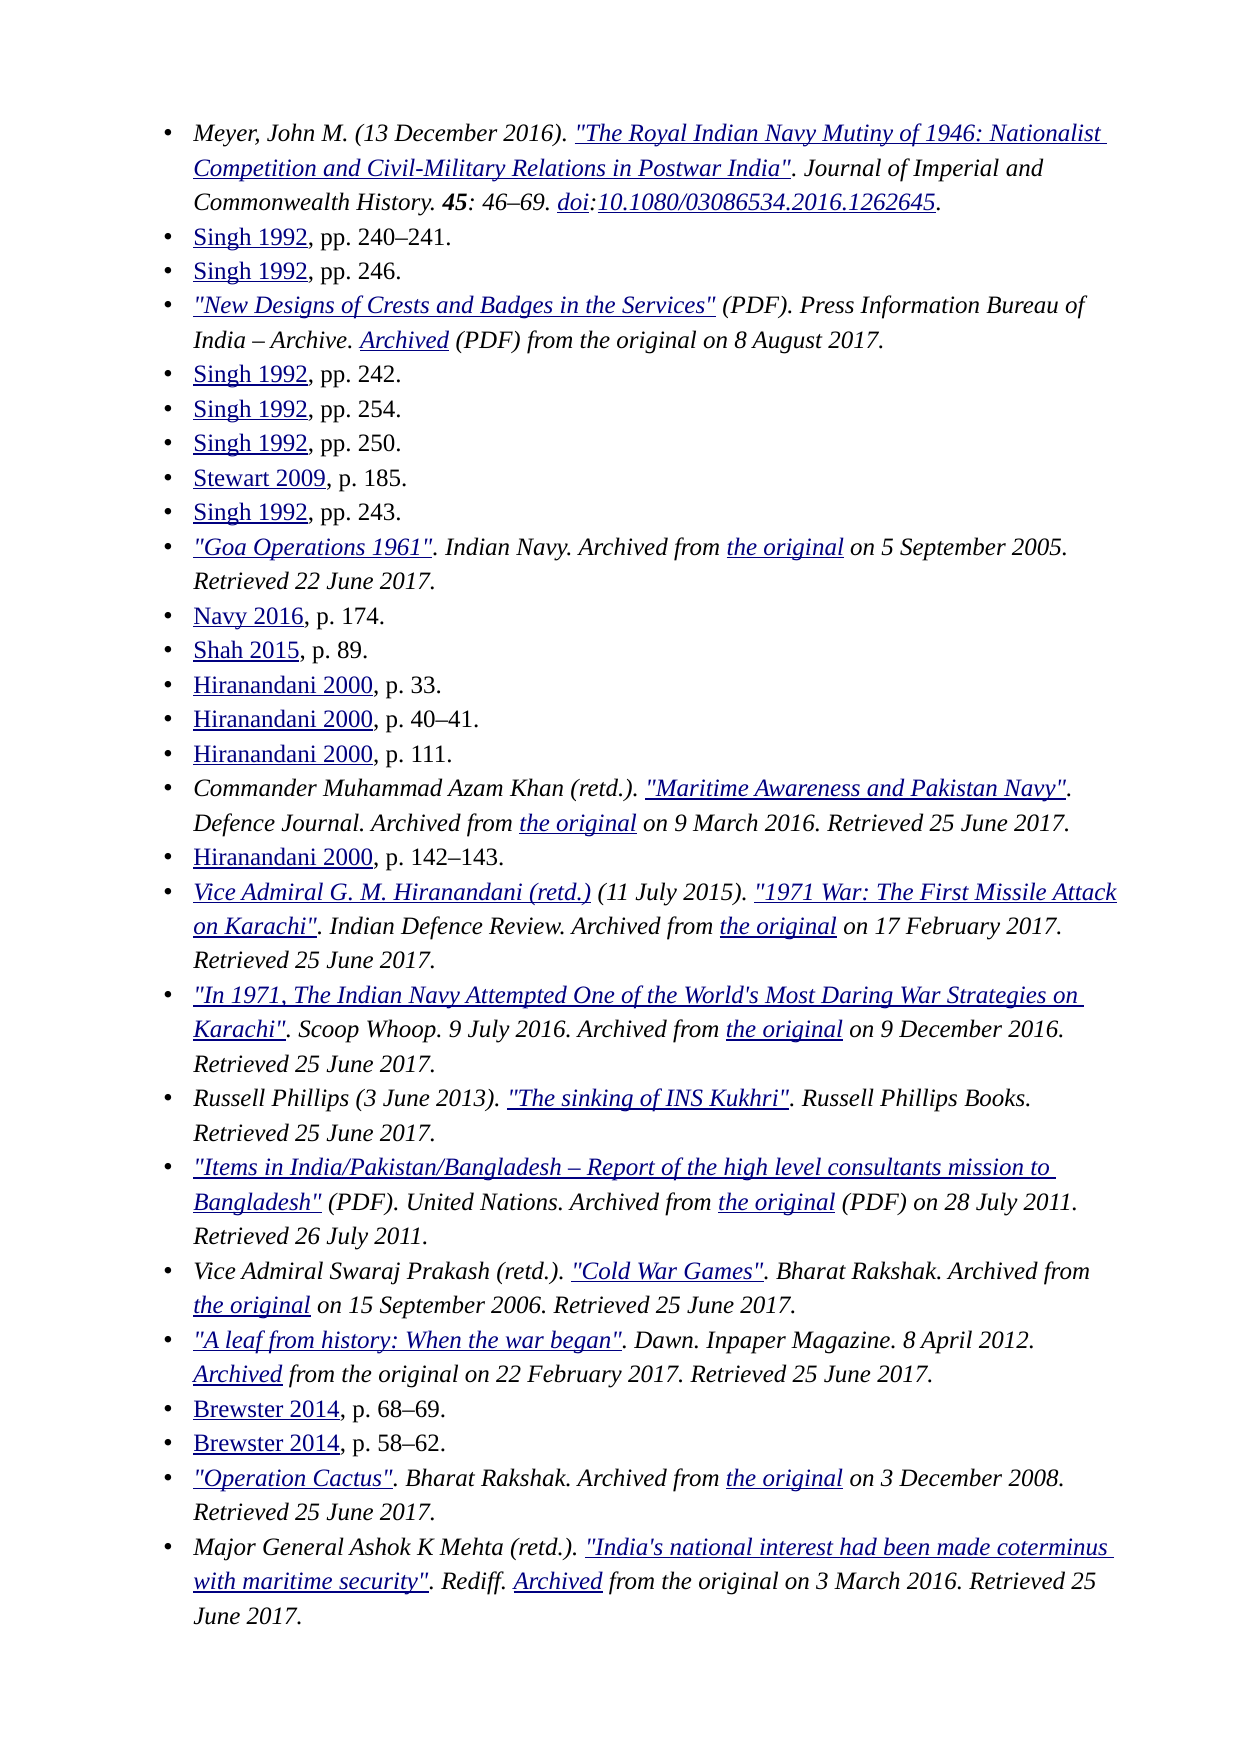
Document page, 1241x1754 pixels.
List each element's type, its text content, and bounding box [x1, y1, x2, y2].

list Commander Muhammad Azam Khan (retd.). "Maritime Awareness and Pakistan Navy". Defence Journal. Archived from the original on 9 March 2016. Retrieved 25 June 2017. [164, 773, 1122, 836]
list Singh 1992, pp. 246. [164, 256, 1122, 285]
list Hiranandani 2000, p. 33. [164, 670, 1122, 698]
list Hiranandani 2000, p. 111. [164, 739, 1122, 767]
list Hiranandani 2000, p. 40–41. [164, 704, 1122, 733]
list Singh 1992, pp. 250. [164, 428, 1122, 457]
list Vice Admiral G. M. Hiranandani (retd.) (11 July 2015). "1971 War: The First Missile Attack on Karachi". Indian Defence Review. Archived from the original on 17 February 2017. Retrieved 25 June 2017. [164, 877, 1122, 974]
list "Operation Cactus". Bharat Rakshak. Archived from the original on 3 December 2008. Retrieved 25 June 2017. [164, 1463, 1122, 1526]
list Major General Ashok K Mehta (retd.). "India's national interest had been made coterminus with maritime security". Rediff. Archived from the original on 3 March 2016. Retrieved 25 June 2017. [164, 1532, 1122, 1629]
list "New Designs of Crests and Badges in the Services" (PDF). Press Information Bureau of India – Archive. Archived (PDF) from the original on 8 August 2017. [164, 291, 1122, 354]
list Hiranandani 2000, p. 142–143. [164, 842, 1122, 871]
list "Items in India/Pakistan/Bangladesh – Report of the high level consultants mission to Bangladesh" (PDF). United Nations. Archived from the original (PDF) on 28 July 2011. Retrieved 26 July 2011. [164, 1152, 1122, 1250]
list Singh 1992, pp. 242. [164, 359, 1122, 388]
list Brewster 2014, p. 58–62. [164, 1428, 1122, 1457]
list "A leaf from history: When the war began". Dawn. Inpaper Magazine. 8 April 2012. Archived from the original on 22 February 2017. Retrieved 25 June 2017. [164, 1325, 1122, 1388]
list Navy 2016, p. 174. [164, 601, 1122, 629]
list Singh 1992, pp. 254. [164, 394, 1122, 423]
list Russell Phillips (3 June 2013). "The sinking of INS Kukhri". Russell Phillips Books. Retrieved 25 June 2017. [164, 1083, 1122, 1147]
list Singh 1992, pp. 243. [164, 497, 1122, 526]
list "Goa Operations 1961". Indian Navy. Archived from the original on 5 September 2005. Retrieved 22 June 2017. [164, 532, 1122, 595]
list "In 1971, The Indian Navy Attempted One of the World's Most Daring War Strategies on Karachi". Scoop Whoop. 9 July 2016. Archived from the original on 9 December 2016. Retrieved 25 June 2017. [164, 980, 1122, 1078]
list Brewster 2014, p. 68–69. [164, 1394, 1122, 1423]
list Singh 1992, pp. 240–241. [164, 222, 1122, 250]
list Stewart 2009, p. 185. [164, 463, 1122, 492]
list Vice Admiral Swaraj Prakash (retd.). "Cold War Games". Bharat Rakshak. Archived from the original on 15 September 2006. Retrieved 25 June 2017. [164, 1256, 1122, 1319]
list Shah 2015, p. 89. [164, 635, 1122, 664]
list Meyer, John M. (13 December 2016). "The Royal Indian Navy Mutiny of 1946: Nationalist Competition and Civil-Military Relations in Postwar India". Journal of Imperial and Commonwealth History. 45: 46–69. doi:10.1080/03086534.2016.1262645. [164, 118, 1122, 216]
